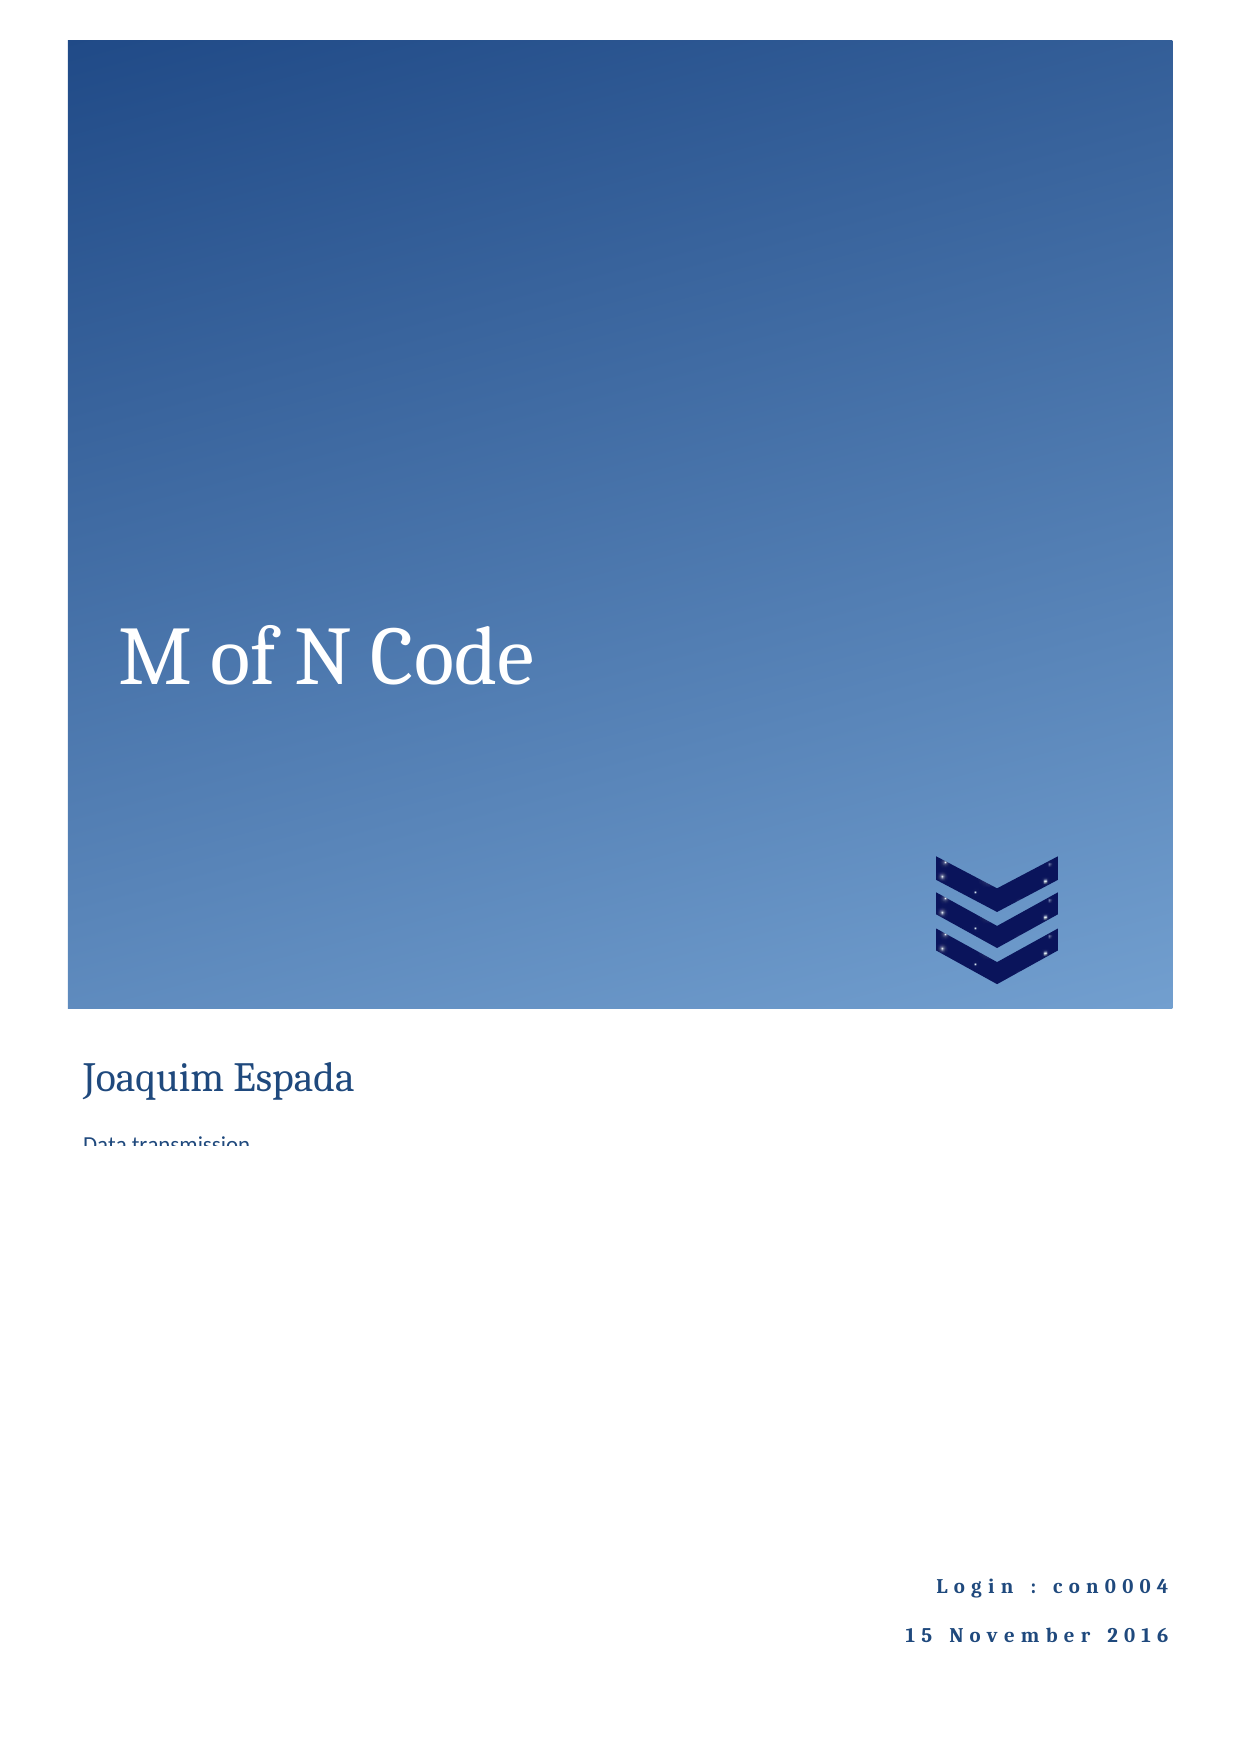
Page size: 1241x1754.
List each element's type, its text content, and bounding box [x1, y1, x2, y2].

text Login : con0004 [860, 1575, 1168, 1599]
text Joaquim Espada [83, 1054, 429, 1102]
text Data transmission [83, 1130, 429, 1146]
picture [936, 892, 1058, 949]
picture [936, 856, 1058, 912]
text 15 November 2016 [860, 1623, 1168, 1646]
picture [936, 928, 1058, 985]
